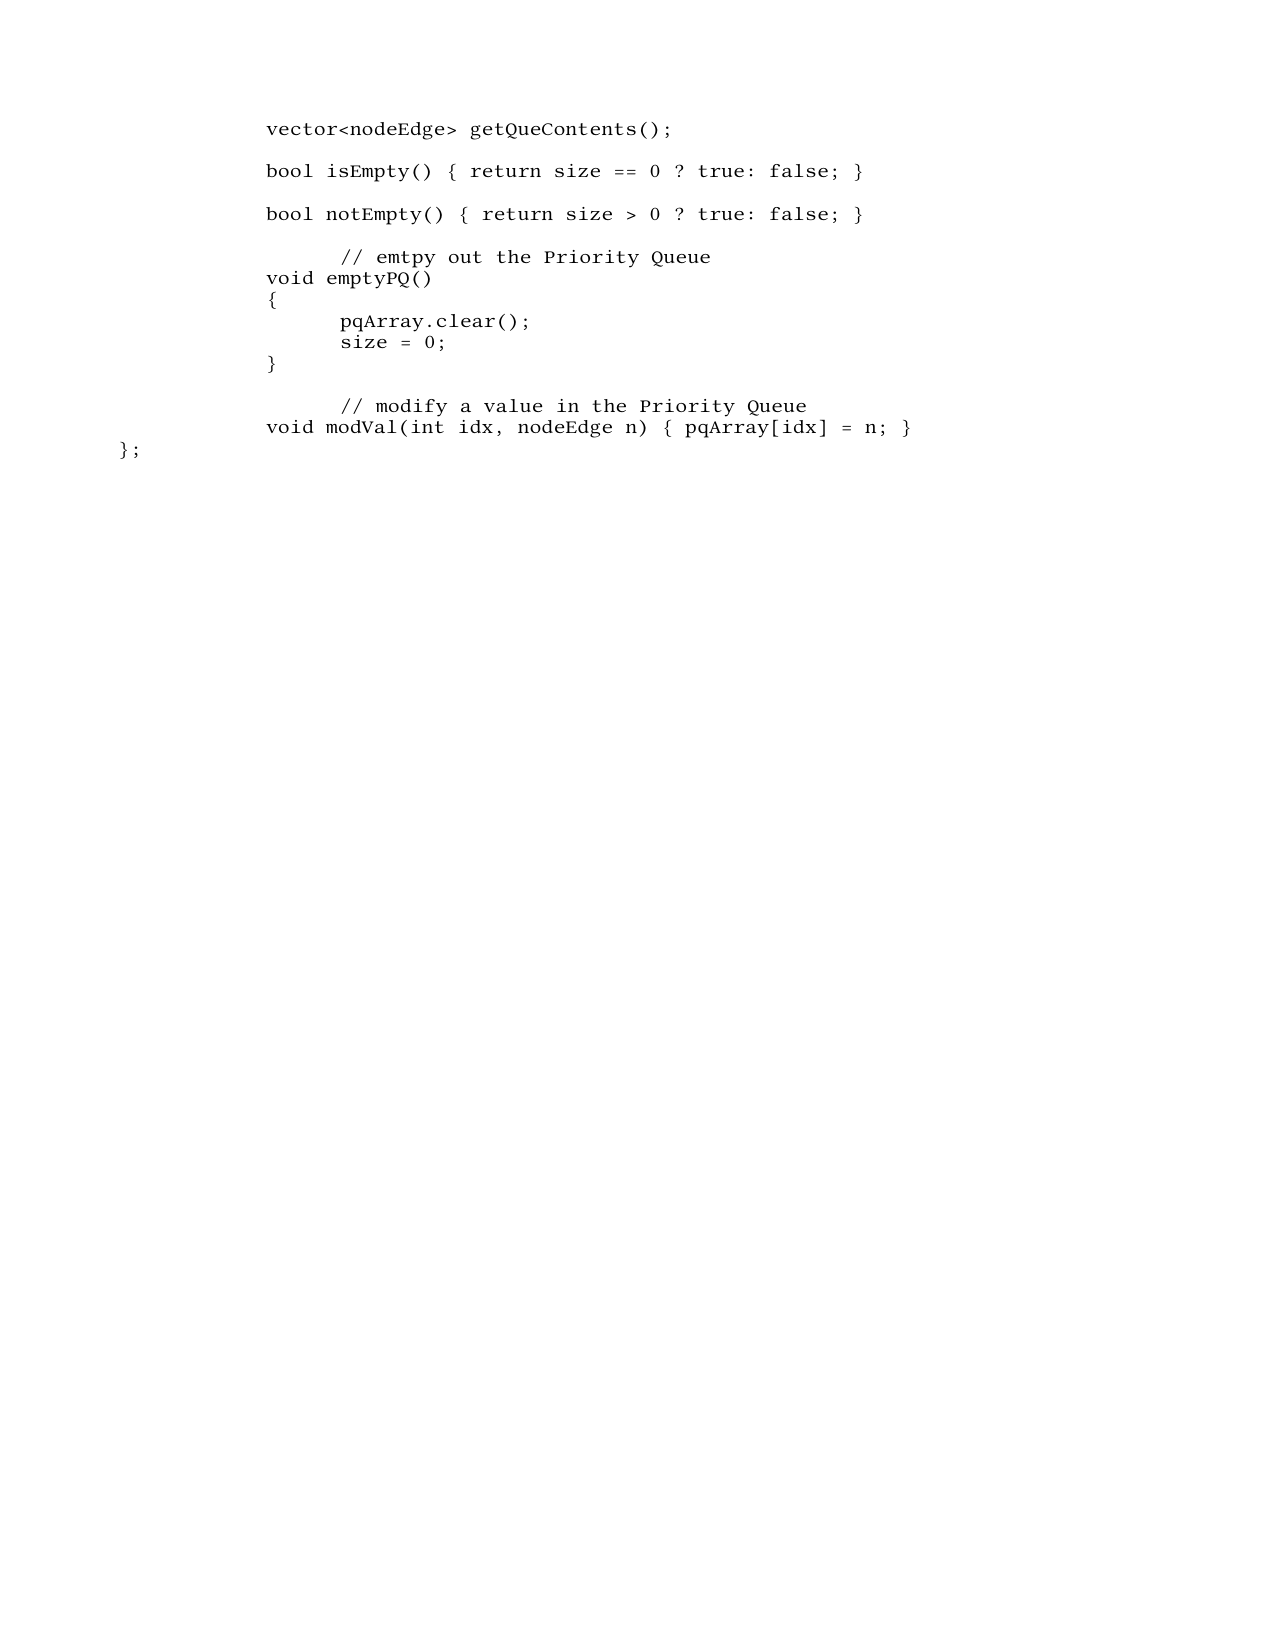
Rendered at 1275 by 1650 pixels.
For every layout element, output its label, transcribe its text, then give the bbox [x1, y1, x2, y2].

text void emptyPQ() [118, 268, 1157, 289]
text vector<nodeEdge> getQueContents(); [118, 118, 1157, 139]
text void modVal(int idx, nodeEdge n) { pqArray[idx] = n; } [118, 417, 1157, 438]
text size = 0; [118, 332, 1157, 353]
text // emtpy out the Priority Queue [118, 246, 1157, 268]
text { [118, 289, 1157, 310]
text }; [118, 438, 1157, 460]
text } [118, 353, 1157, 374]
text pqArray.clear(); [118, 310, 1157, 332]
text // modify a value in the Priority Queue [118, 396, 1157, 417]
text bool isEmpty() { return size == 0 ? true: false; } [118, 161, 1157, 182]
text bool notEmpty() { return size > 0 ? true: false; } [118, 203, 1157, 225]
